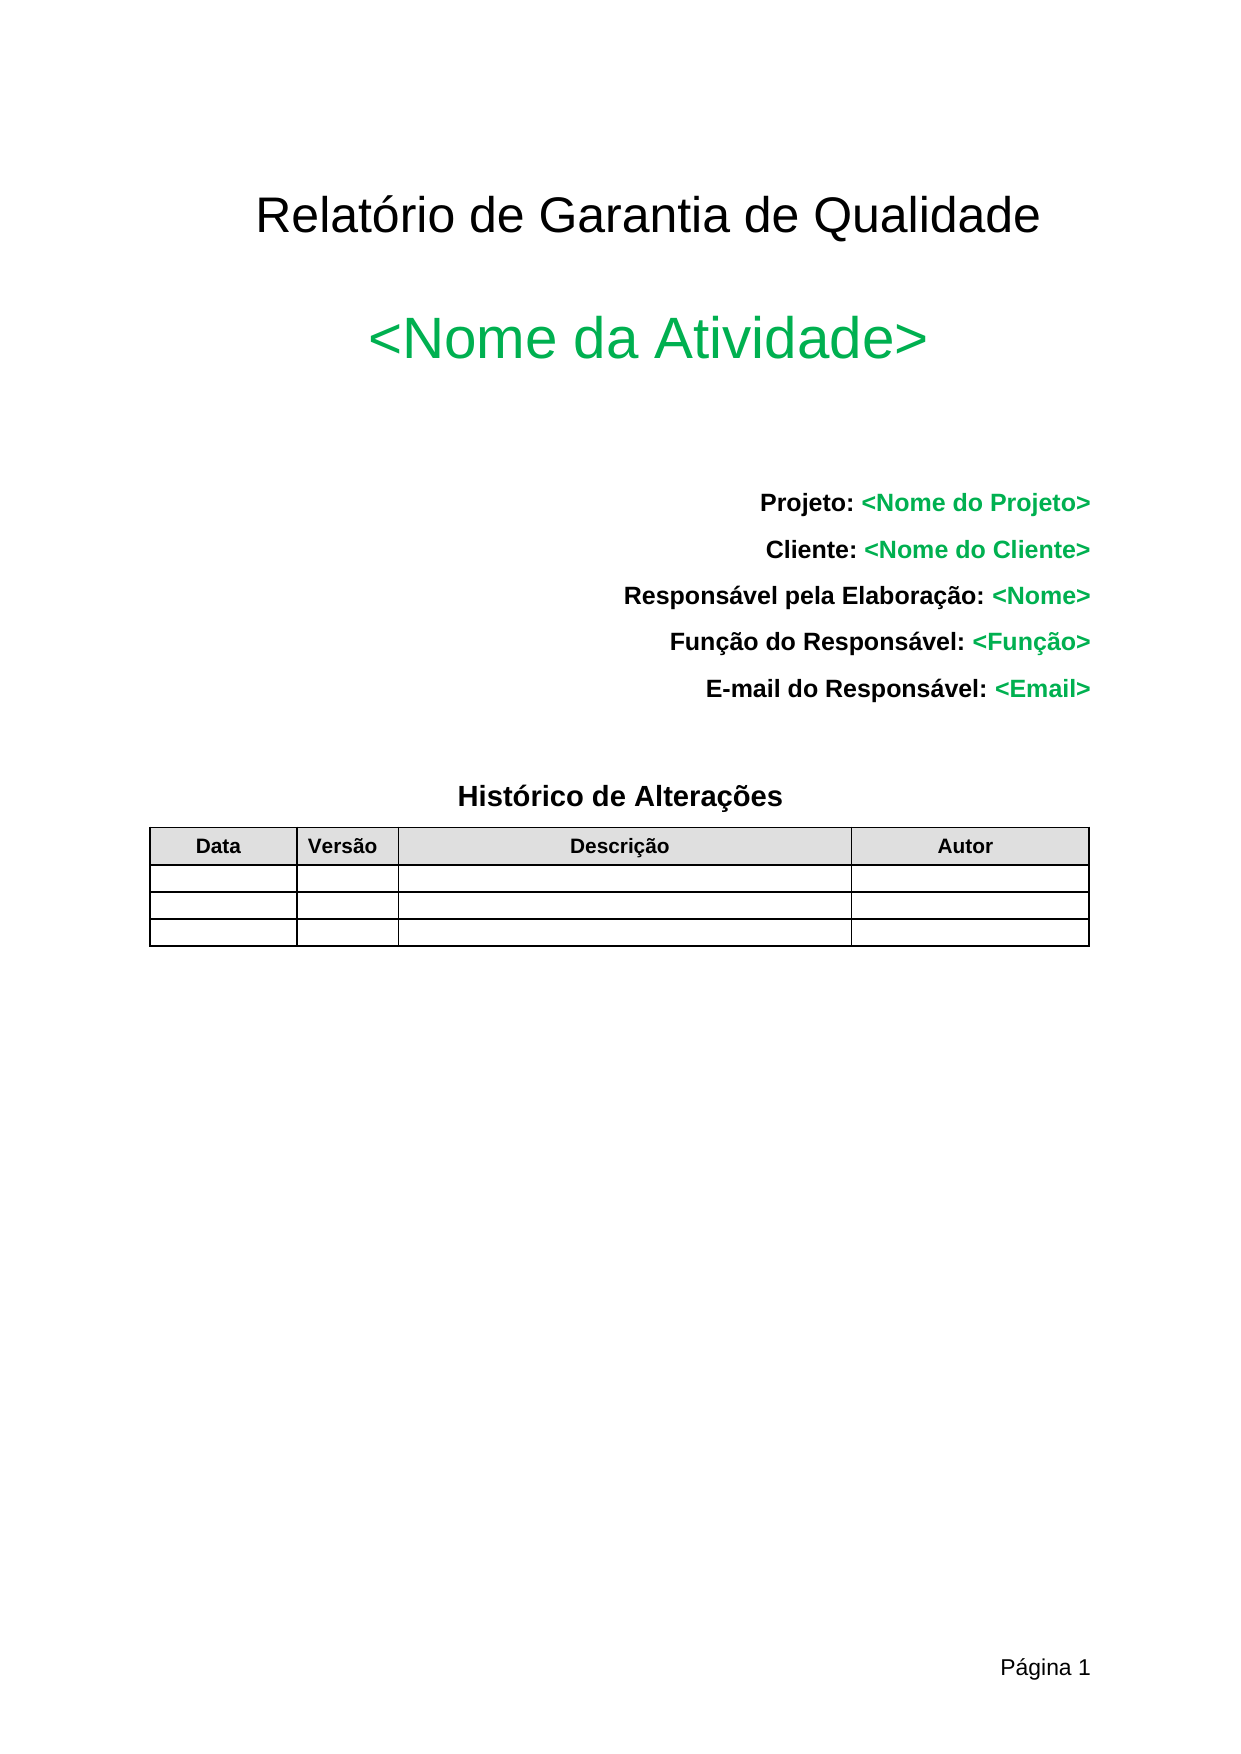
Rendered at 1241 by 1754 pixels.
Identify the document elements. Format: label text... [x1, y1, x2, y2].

table_cell [852, 920, 1088, 945]
text <Nome da Atividade> [150, 305, 1147, 371]
table_header Autor [852, 828, 1088, 864]
table_cell [151, 866, 296, 891]
table_cell [399, 893, 851, 918]
table_cell [399, 866, 851, 891]
table_cell [852, 866, 1088, 891]
table_header Versão [298, 828, 398, 864]
text Relatório de Garantia de Qualidade [150, 187, 1147, 243]
text Função do Responsável: <Função> [150, 628, 1091, 656]
text Projeto: <Nome do Projeto> [150, 489, 1091, 517]
table_header Data [151, 828, 296, 864]
table_header Descrição [399, 828, 851, 864]
table_cell [399, 920, 851, 945]
table_cell [298, 893, 398, 918]
text Histórico de Alterações [150, 780, 1091, 812]
text Cliente: <Nome do Cliente> [150, 536, 1091, 563]
table_cell [298, 866, 398, 891]
table_cell [298, 920, 398, 945]
table_cell [852, 893, 1088, 918]
table_cell [151, 893, 296, 918]
table_cell [151, 920, 296, 945]
text Responsável pela Elaboração: <Nome> [150, 582, 1091, 610]
text E-mail do Responsável: <Email> [150, 674, 1091, 702]
